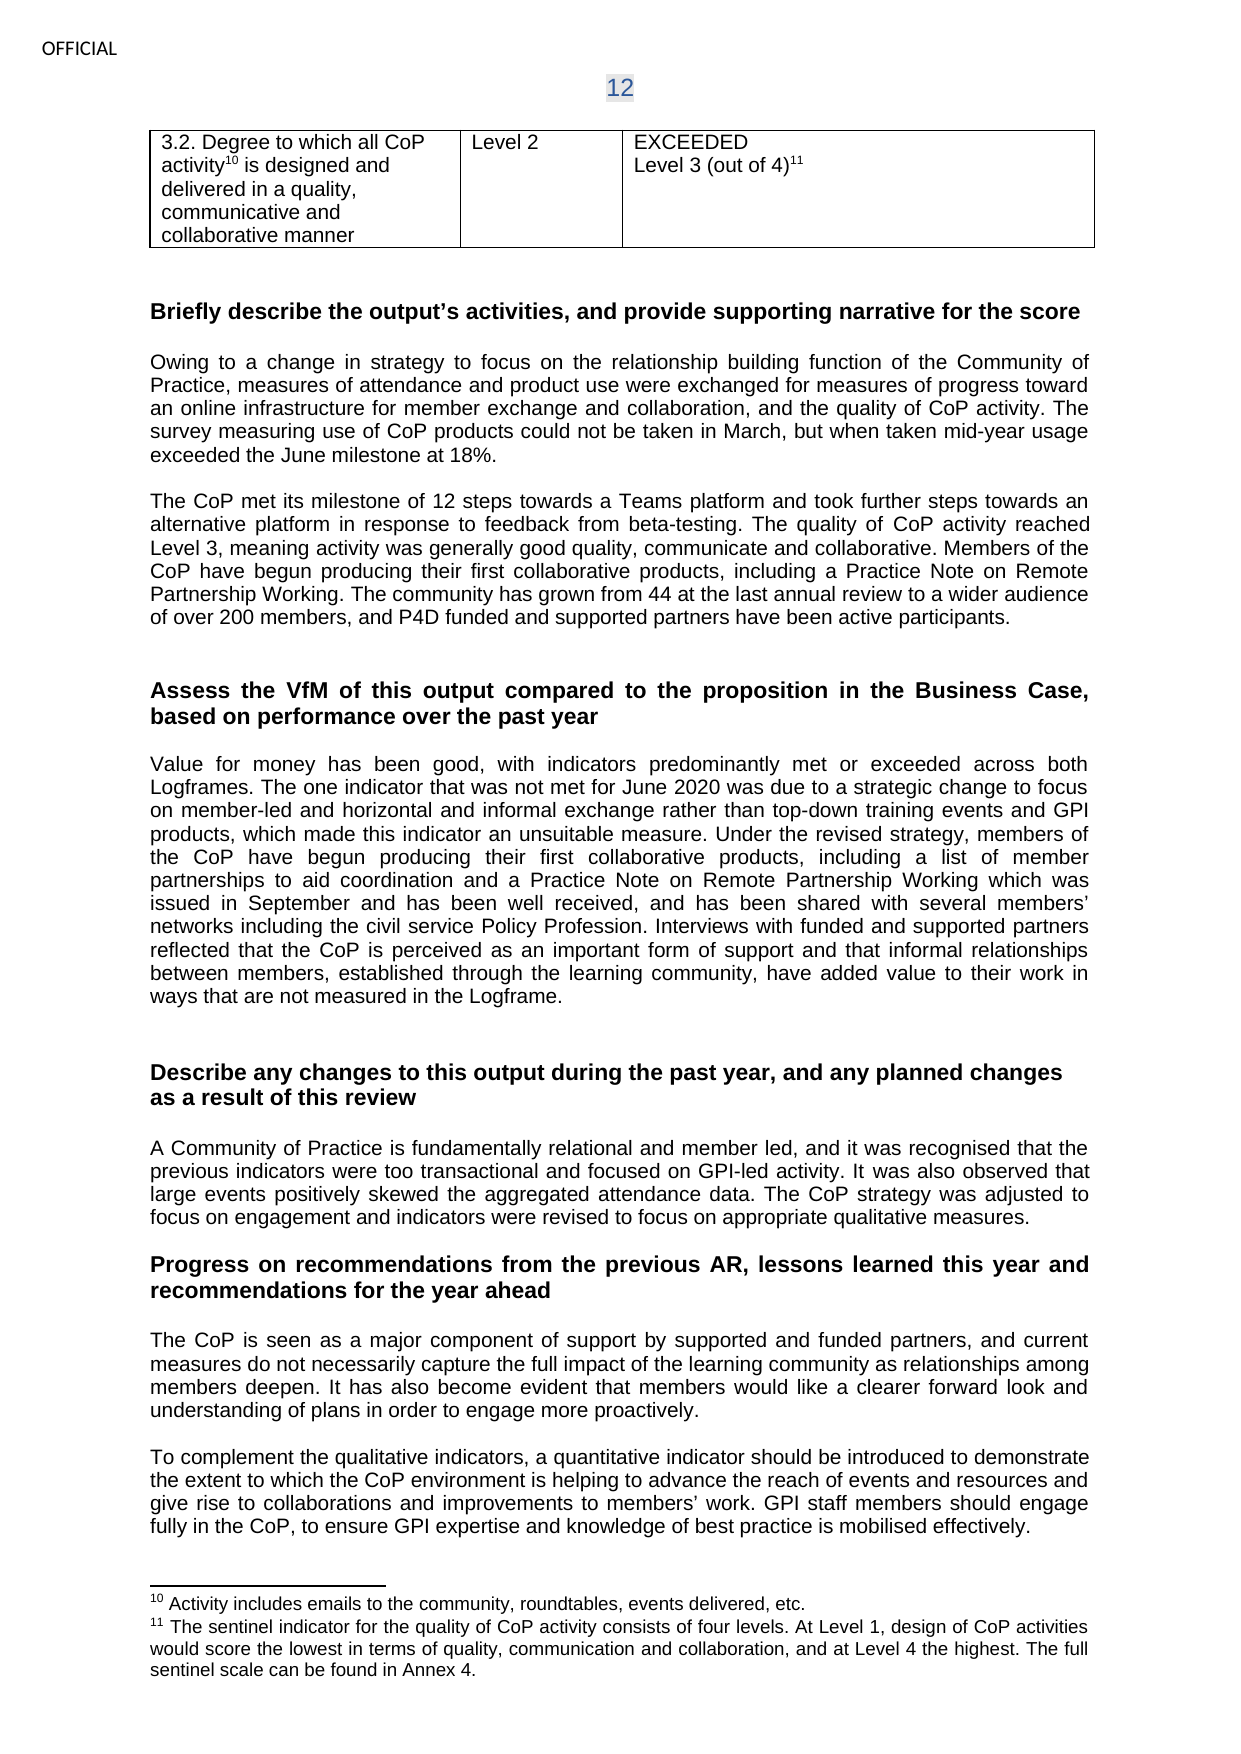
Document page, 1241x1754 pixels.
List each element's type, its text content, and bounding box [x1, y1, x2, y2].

text Assess the VfM of this output compared to the proposition in the Business Case, based on performance over the past year [150, 678, 1090, 729]
text Owing to a change in strategy to focus on the relationship building function of the Community of Practice, measures of attendance and product use were exchanged for measures of progress toward an online infrastructure for member exchange and collaboration, and the quality of CoP activity. The survey measuring use of CoP products could not be taken in March, but when taken mid-year usage exceeded the June milestone at 18%. [150, 350, 1090, 466]
table_cell Level 2 [461, 131, 622, 247]
text A Community of Practice is fundamentally relational and member led, and it was recognised that the previous indicators were too transactional and focused on GPI-led activity. It was also observed that large events positively skewed the aggregated attendance data. The CoP strategy was adjusted to focus on engagement and indicators were revised to focus on appropriate qualitative measures. [150, 1136, 1090, 1229]
text Describe any changes to this output during the past year, and any planned changes as a result of this review [150, 1059, 1090, 1110]
table_cell 3.2. Degree to which all CoP activity is designed and delivered in a quality, communicative and collaborative manner [151, 131, 460, 247]
text Progress on recommendations from the previous AR, lessons learned this year and recommendations for the year ahead [150, 1252, 1090, 1303]
text Briefly describe the output’s activities, and provide supporting narrative for the score [150, 299, 1090, 325]
text To complement the qualitative indicators, a quantitative indicator should be introduced to demonstrate the extent to which the CoP environment is helping to advance the reach of events and resources and give rise to collaborations and improvements to members’ work. GPI staff members should engage fully in the CoP, to ensure GPI expertise and knowledge of best practice is mobilised effectively. [150, 1445, 1090, 1538]
text The CoP is seen as a major component of support by supported and funded partners, and current measures do not necessarily capture the full impact of the learning community as relationships among members deepen. It has also become evident that members would like a clearer forward look and understanding of plans in order to engage more proactively. [150, 1329, 1090, 1422]
table_cell EXCEEDED Level 3 (out of 4) [623, 131, 1094, 247]
text The CoP met its milestone of 12 steps towards a Teams platform and took further steps towards an alternative platform in response to feedback from beta-testing. The quality of CoP activity reached Level 3, meaning activity was generally good quality, communicate and collaborative. Members of the CoP have begun producing their first collaborative products, including a Practice Note on Remote Partnership Working. The community has grown from 44 at the last annual review to a wider audience of over 200 members, and P4D funded and supported partners have been active participants. [150, 490, 1090, 629]
text Value for money has been good, with indicators predominantly met or exceeded across both Logframes. The one indicator that was not met for June 2020 was due to a strategic change to focus on member-led and horizontal and informal exchange rather than top-down training events and GPI products, which made this indicator an unsuitable measure. Under the revised strategy, members of the CoP have begun producing their first collaborative products, including a list of member partnerships to aid coordination and a Practice Note on Remote Partnership Working which was issued in September and has been well received, and has been shared with several members’ networks including the civil service Policy Profession. Interviews with funded and supported partners reflected that the CoP is perceived as an important form of support and that informal relationships between members, established through the learning community, have added value to their work in ways that are not measured in the Logframe. [150, 752, 1090, 1008]
